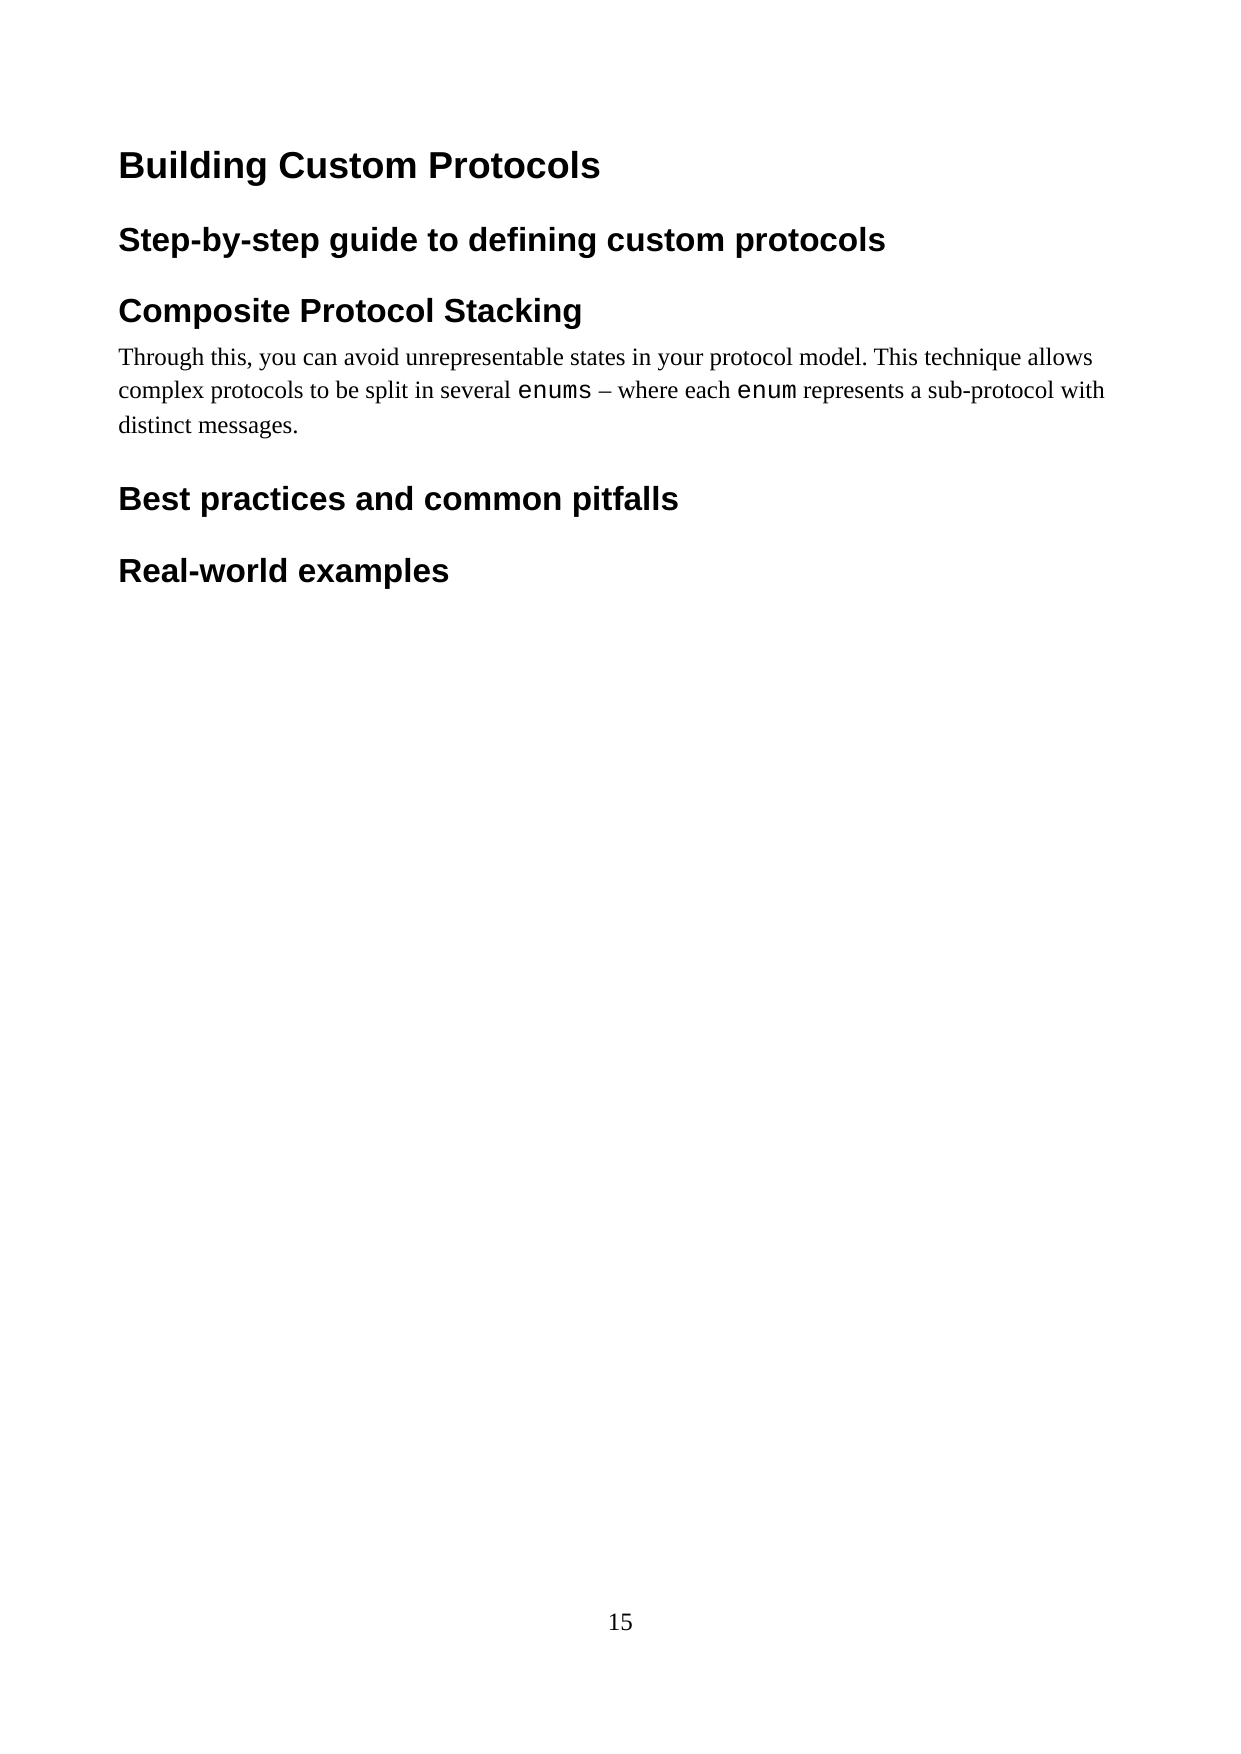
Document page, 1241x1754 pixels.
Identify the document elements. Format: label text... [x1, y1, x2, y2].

text Through this, you can avoid unrepresentable states in your protocol model. This technique allows complex protocols to be split in several enums – where each enum represents a sub-protocol with distinct messages. [118, 342, 1122, 439]
subtitle Best practices and common pitfalls [118, 479, 1122, 517]
subtitle Building Custom Protocols [118, 143, 1122, 186]
subtitle Step-by-step guide to defining custom protocols [118, 219, 1122, 258]
subtitle Composite Protocol Stacking [118, 291, 1122, 330]
subtitle Real-world examples [118, 551, 1122, 589]
